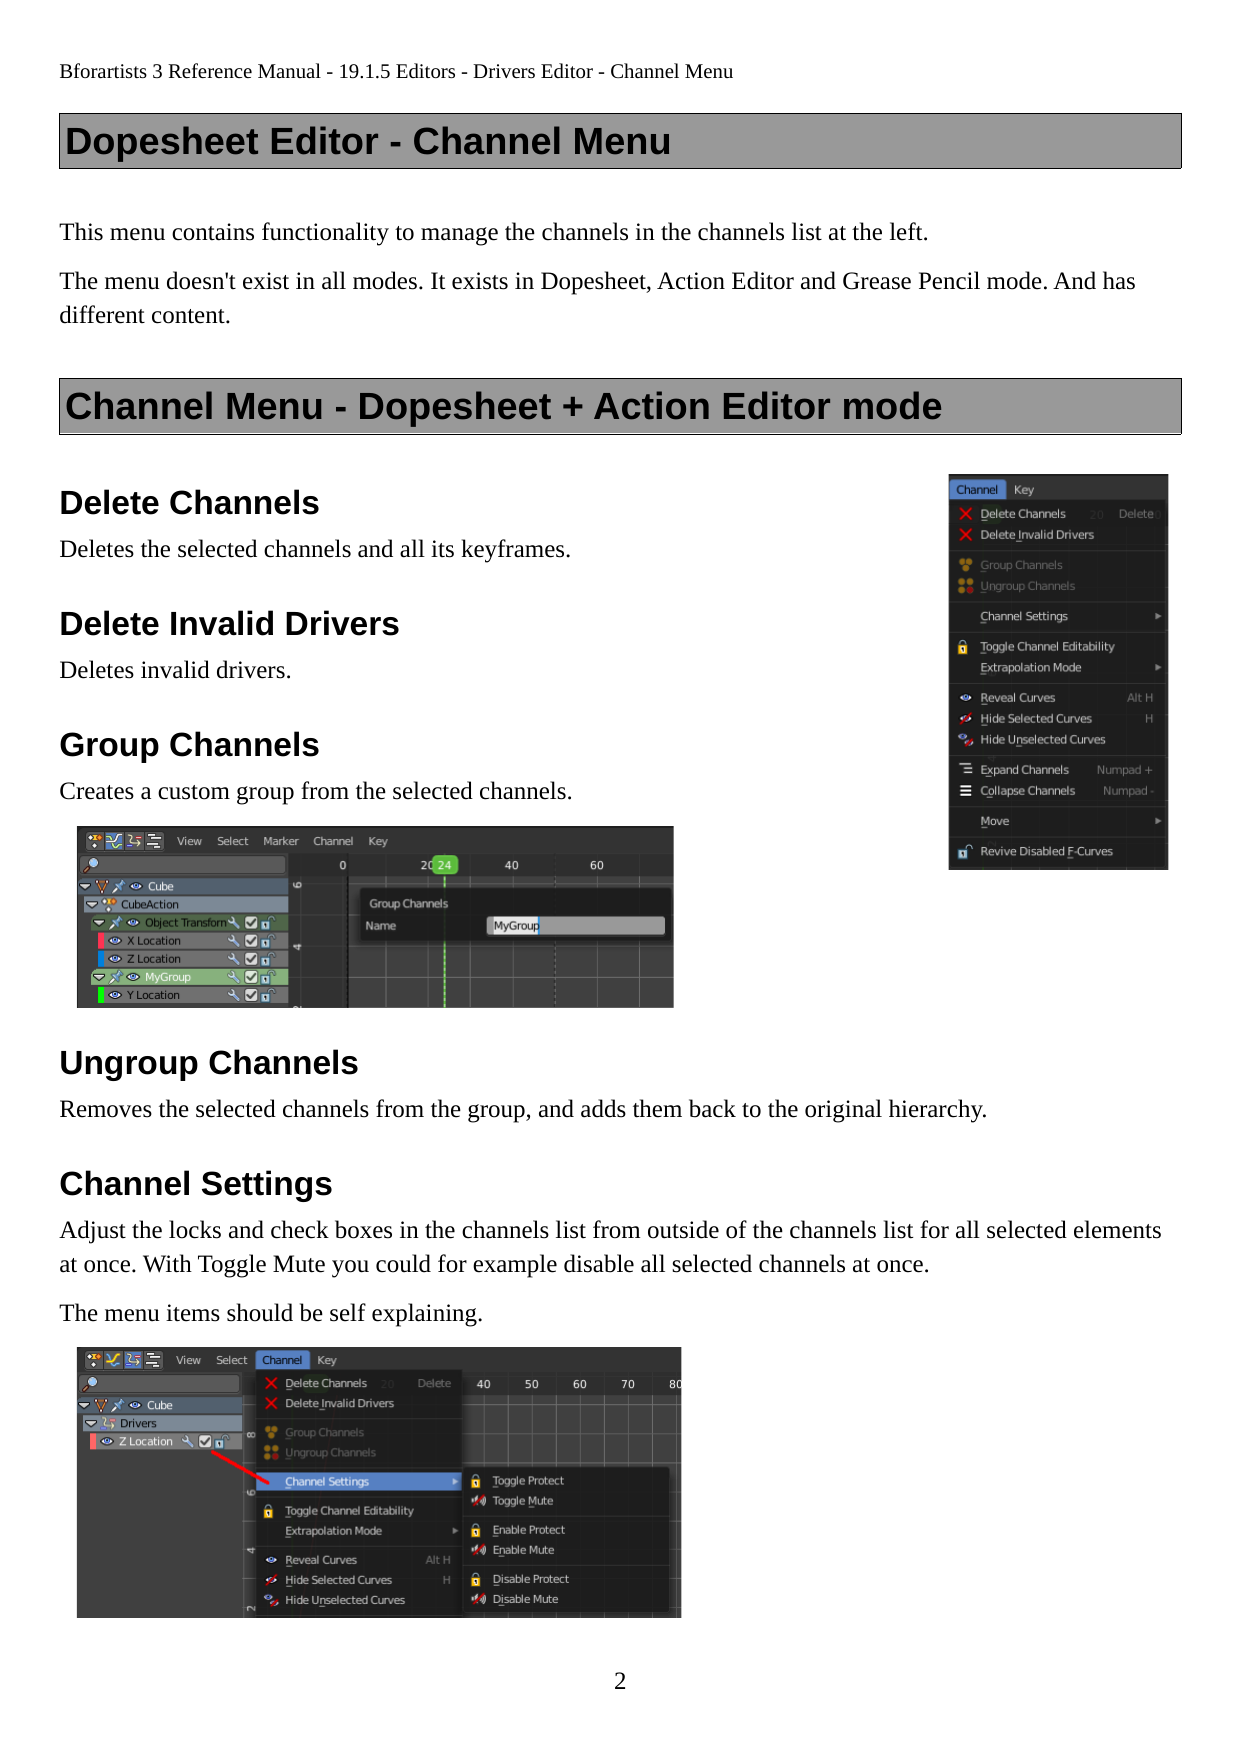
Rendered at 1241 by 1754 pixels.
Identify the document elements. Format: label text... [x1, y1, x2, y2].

table_header Channel Menu - Dopesheet + Action Editor mode [60, 379, 1181, 433]
picture [948, 474, 1169, 870]
subtitle [1169, 725, 1181, 764]
text Deletes invalid drivers. [59, 655, 948, 684]
text Removes the selected channels from the group, and adds them back to the original hierarchy. [59, 1094, 1181, 1122]
text The menu items should be self explaining. [59, 1298, 1181, 1327]
picture [76, 826, 674, 1008]
subtitle Delete Channels [59, 483, 948, 522]
subtitle [1169, 483, 1181, 522]
text Deletes the selected channels and all its keyframes. [59, 534, 948, 563]
subtitle Ungroup Channels [59, 1043, 1181, 1081]
text The menu doesn't exist in all modes. It exists in Dopesheet, Action Editor and Grease Pencil mode. And has different content. [59, 266, 1181, 329]
table_header Dopesheet Editor - Channel Menu [60, 114, 1181, 168]
subtitle [1169, 604, 1181, 643]
text This menu contains functionality to manage the channels in the channels list at the left. [59, 217, 1181, 246]
subtitle Channel Settings [59, 1164, 1181, 1202]
text Adjust the locks and check boxes in the channels list from outside of the channels list for all selected elements at once. With Toggle Mute you could for example disable all selected channels at once. [59, 1215, 1181, 1278]
subtitle Group Channels [59, 725, 948, 764]
subtitle Delete Invalid Drivers [59, 604, 948, 643]
text Creates a custom group from the selected channels. [59, 776, 948, 805]
picture [76, 1347, 682, 1618]
